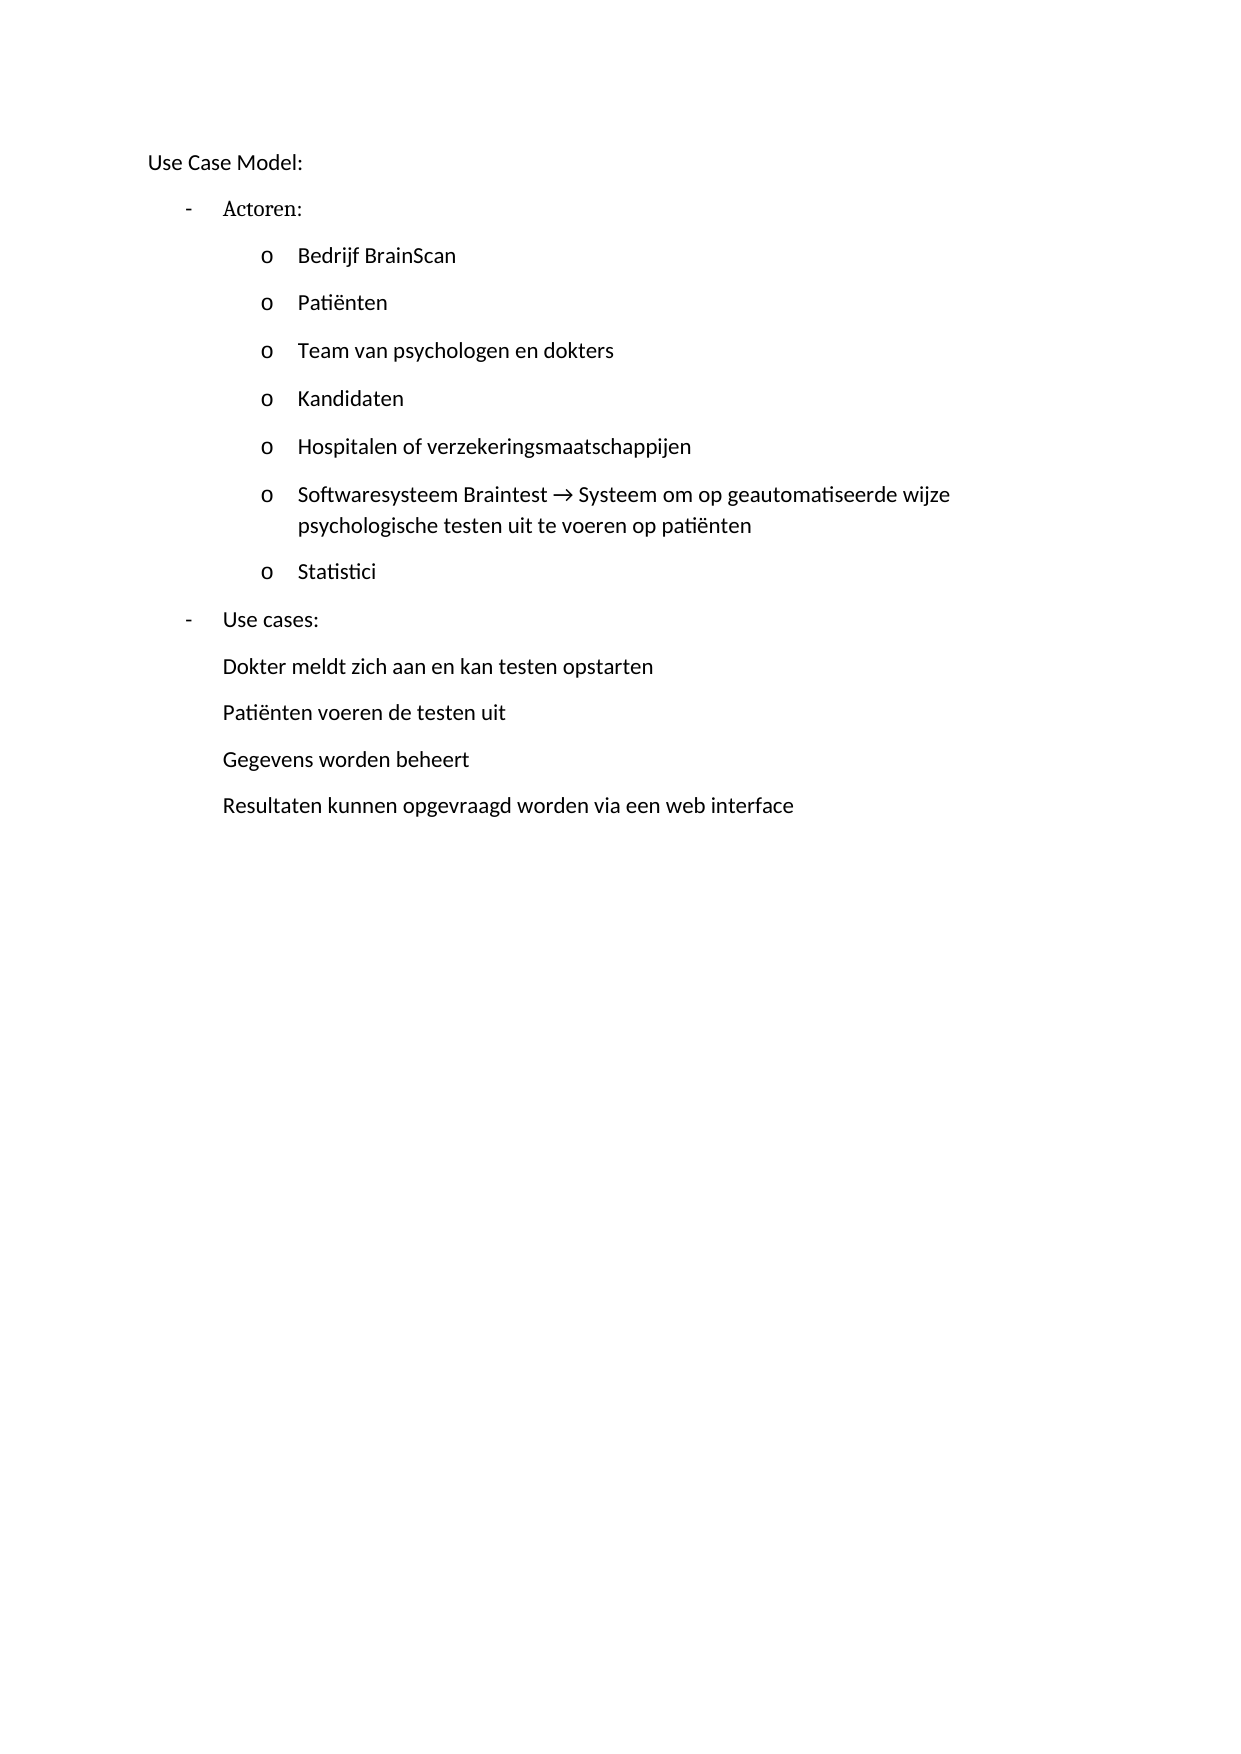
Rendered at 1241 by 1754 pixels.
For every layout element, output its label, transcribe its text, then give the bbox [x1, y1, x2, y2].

list Team van psychologen en dokters [260, 336, 1093, 366]
list Bedrijf BrainScan [260, 241, 1093, 270]
list Actoren: [185, 194, 1093, 222]
text Patiënten voeren de testen uit [223, 698, 1093, 726]
list Use cases: [185, 605, 1093, 633]
text Use Case Model: [148, 148, 1093, 176]
text Gegevens worden beheert [223, 745, 1093, 773]
list Hospitalen of verzekeringsmaatschappijen [260, 432, 1093, 461]
list Kandidaten [260, 384, 1093, 413]
list Statistici [260, 557, 1093, 587]
text Resultaten kunnen opgevraagd worden via een web interface [223, 791, 1093, 819]
list Softwaresysteem Braintest → Systeem om op geautomatiseerde wijze psychologische testen uit te voeren op patiënten [260, 480, 1093, 539]
text Dokter meldt zich aan en kan testen opstarten [223, 652, 1093, 680]
list Patiënten [260, 288, 1093, 318]
